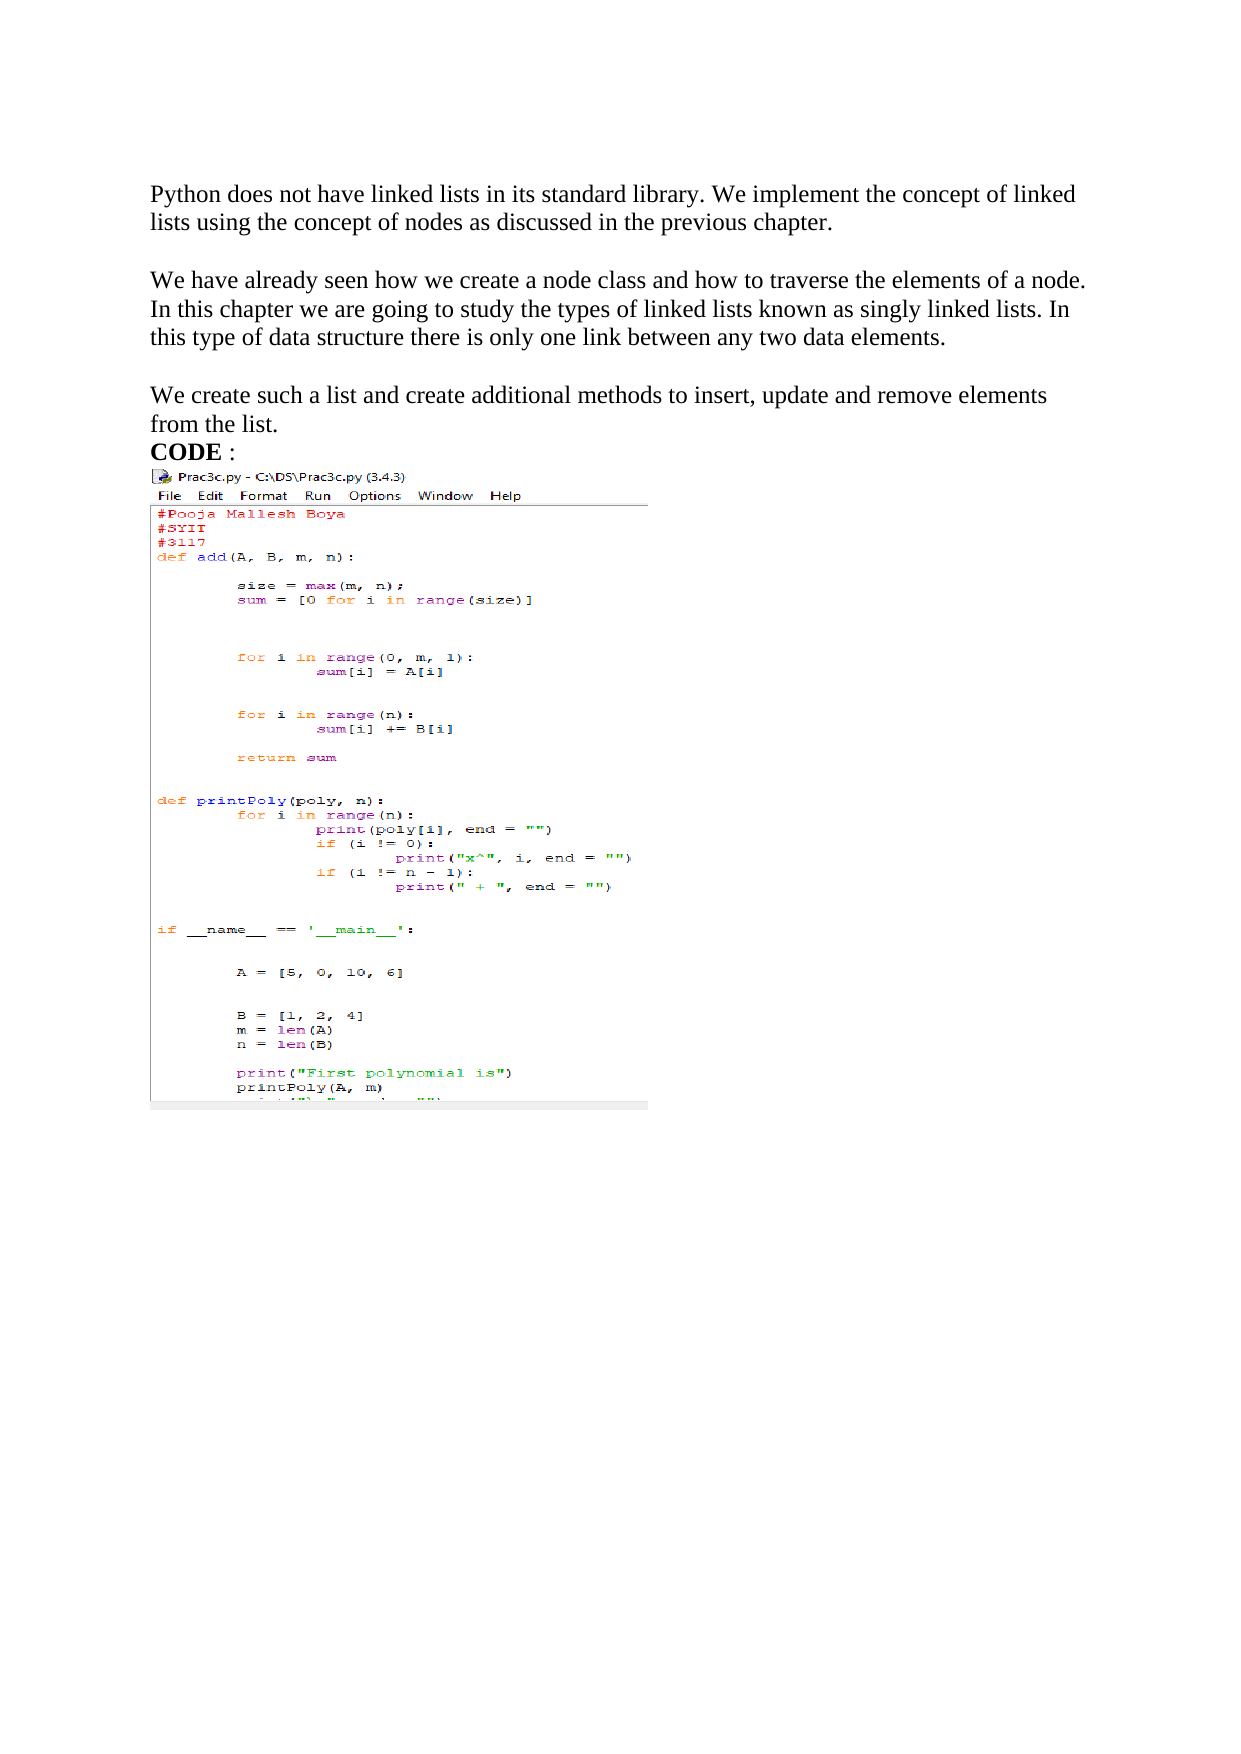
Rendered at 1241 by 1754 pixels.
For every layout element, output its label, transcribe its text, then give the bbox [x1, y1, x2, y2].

text CODE : [150, 437, 1090, 466]
text Python does not have linked lists in its standard library. We implement the concept of linked lists using the concept of nodes as discussed in the previous chapter. [150, 179, 1090, 236]
text We have already seen how we create a node class and how to traverse the elements of a node. In this chapter we are going to study the types of linked lists known as singly linked lists. In this type of data structure there is only one link between any two data elements. [150, 265, 1090, 351]
text We create such a list and create additional methods to insert, update and remove elements from the list. [150, 380, 1090, 437]
